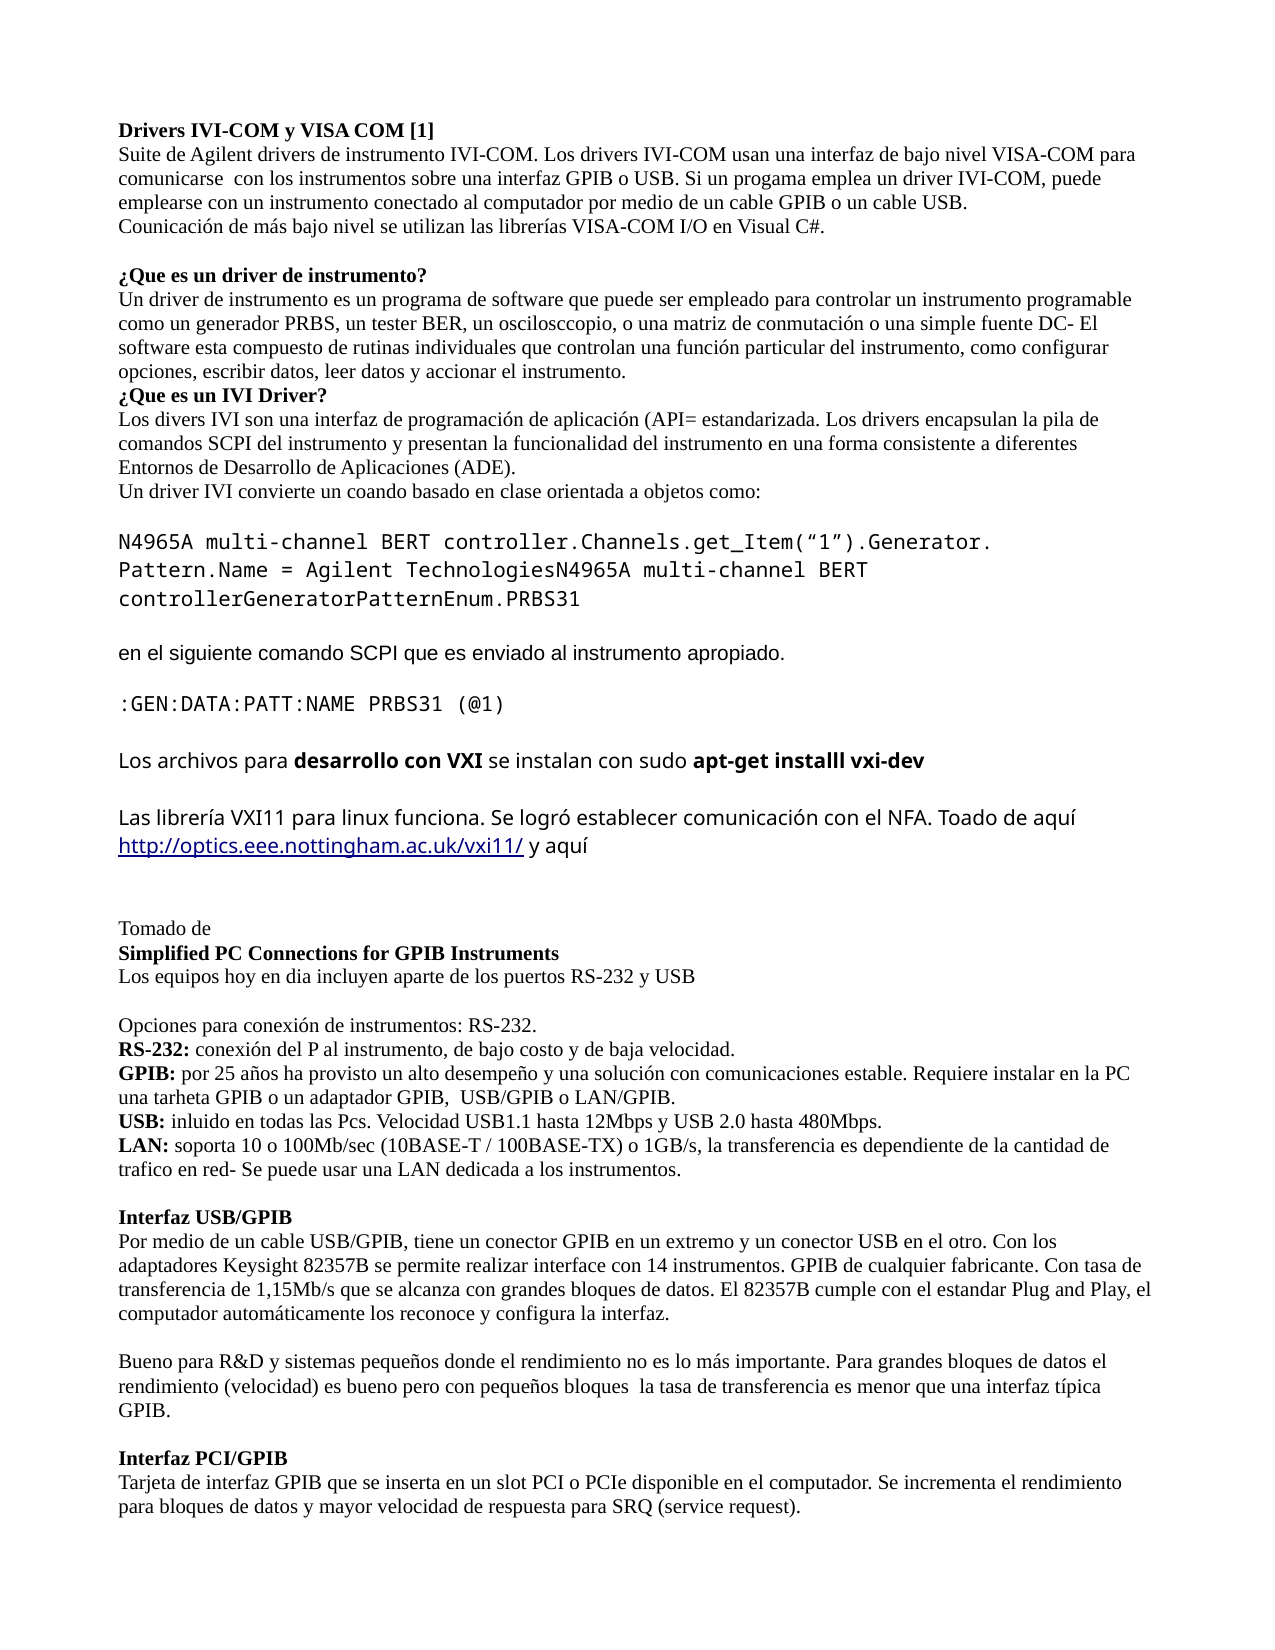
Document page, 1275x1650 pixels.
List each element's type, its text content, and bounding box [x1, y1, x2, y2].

text ¿Que es un driver de instrumento? [118, 262, 1157, 287]
text en el siguiente comando SCPI que es enviado al instrumento apropiado. [118, 641, 1157, 665]
text Los divers IVI son una interfaz de programación de aplicación (API= estandarizada. Los drivers encapsulan la pila de comandos SCPI del instrumento y presentan la funcionalidad del instrumento en una forma consistente a diferentes Entornos de Desarrollo de Aplicaciones (ADE). [118, 407, 1157, 479]
text controllerGeneratorPatternEnum.PRBS31 [118, 584, 1157, 612]
text Un driver de instrumento es un programa de software que puede ser empleado para controlar un instrumento programable como un generador PRBS, un tester BER, un oscilosccopio, o una matriz de conmutación o una simple fuente DC- El software esta compuesto de rutinas individuales que controlan una función particular del instrumento, como configurar opciones, escribir datos, leer datos y accionar el instrumento. [118, 287, 1157, 383]
text Drivers IVI-COM y VISA COM [1] [118, 118, 1157, 142]
text Las librería VXI11 para linux funciona. Se logró establecer comunicación con el NFA. Toado de aquí http://optics.eee.nottingham.ac.uk/vxi11/ y aquí [118, 803, 1157, 859]
text LAN: soporta 10 o 100Mb/sec (10BASE-T / 100BASE-TX) o 1GB/s, la transferencia es dependiente de la cantidad de trafico en red- Se puede usar una LAN dedicada a los instrumentos. [118, 1133, 1157, 1181]
text Por medio de un cable USB/GPIB, tiene un conector GPIB en un extremo y un conector USB en el otro. Con los adaptadores Keysight 82357B se permite realizar interface con 14 instrumentos. GPIB de cualquier fabricante. Con tasa de transferencia de 1,15Mb/s que se alcanza con grandes bloques de datos. El 82357B cumple con el estandar Plug and Play, el computador automáticamente los reconoce y configura la interfaz. [118, 1229, 1157, 1325]
text Counicación de más bajo nivel se utilizan las librerías VISA-COM I/O en Visual C#. [118, 214, 1157, 238]
text Suite de Agilent drivers de instrumento IVI-COM. Los drivers IVI-COM usan una interfaz de bajo nivel VISA-COM para comunicarse con los instrumentos sobre una interfaz GPIB o USB. Si un progama emplea un driver IVI-COM, puede emplearse con un instrumento conectado al computador por medio de un cable GPIB o un cable USB. [118, 142, 1157, 214]
text Los archivos para desarrollo con VXI se instalan con sudo apt-get installl vxi-dev [118, 746, 1157, 774]
text GPIB: por 25 años ha provisto un alto desempeño y una solución con comunicaciones estable. Requiere instalar en la PC una tarheta GPIB o un adaptador GPIB, USB/GPIB o LAN/GPIB. [118, 1061, 1157, 1109]
text Interfaz PCI/GPIB [118, 1446, 1157, 1470]
text Opciones para conexión de instrumentos: RS-232. [118, 1013, 1157, 1037]
text Tarjeta de interfaz GPIB que se inserta en un slot PCI o PCIe disponible en el computador. Se incrementa el rendimiento para bloques de datos y mayor velocidad de respuesta para SRQ (service request). [118, 1470, 1157, 1518]
text Interfaz USB/GPIB [118, 1205, 1157, 1229]
text RS-232: conexión del P al instrumento, de bajo costo y de baja velocidad. [118, 1037, 1157, 1061]
text ¿Que es un IVI Driver? [118, 383, 1157, 407]
text N4965A multi-channel BERT controller.Channels.get_Item(“1”).Generator. [118, 527, 1157, 556]
text Los equipos hoy en dia incluyen aparte de los puertos RS-232 y USB [118, 964, 1157, 988]
text Pattern.Name = Agilent TechnologiesN4965A multi-channel BERT [118, 556, 1157, 584]
text Simplified PC Connections for GPIB Instruments [118, 940, 1157, 964]
text USB: inluido en todas las Pcs. Velocidad USB1.1 hasta 12Mbps y USB 2.0 hasta 480Mbps. [118, 1109, 1157, 1133]
text :GEN:DATA:PATT:NAME PRBS31 (@1) [118, 689, 1157, 717]
text Tomado de [118, 916, 1157, 940]
text Un driver IVI convierte un coando basado en clase orientada a objetos como: [118, 479, 1157, 503]
text Bueno para R&D y sistemas pequeños donde el rendimiento no es lo más importante. Para grandes bloques de datos el rendimiento (velocidad) es bueno pero con pequeños bloques la tasa de transferencia es menor que una interfaz típica GPIB. [118, 1349, 1157, 1422]
